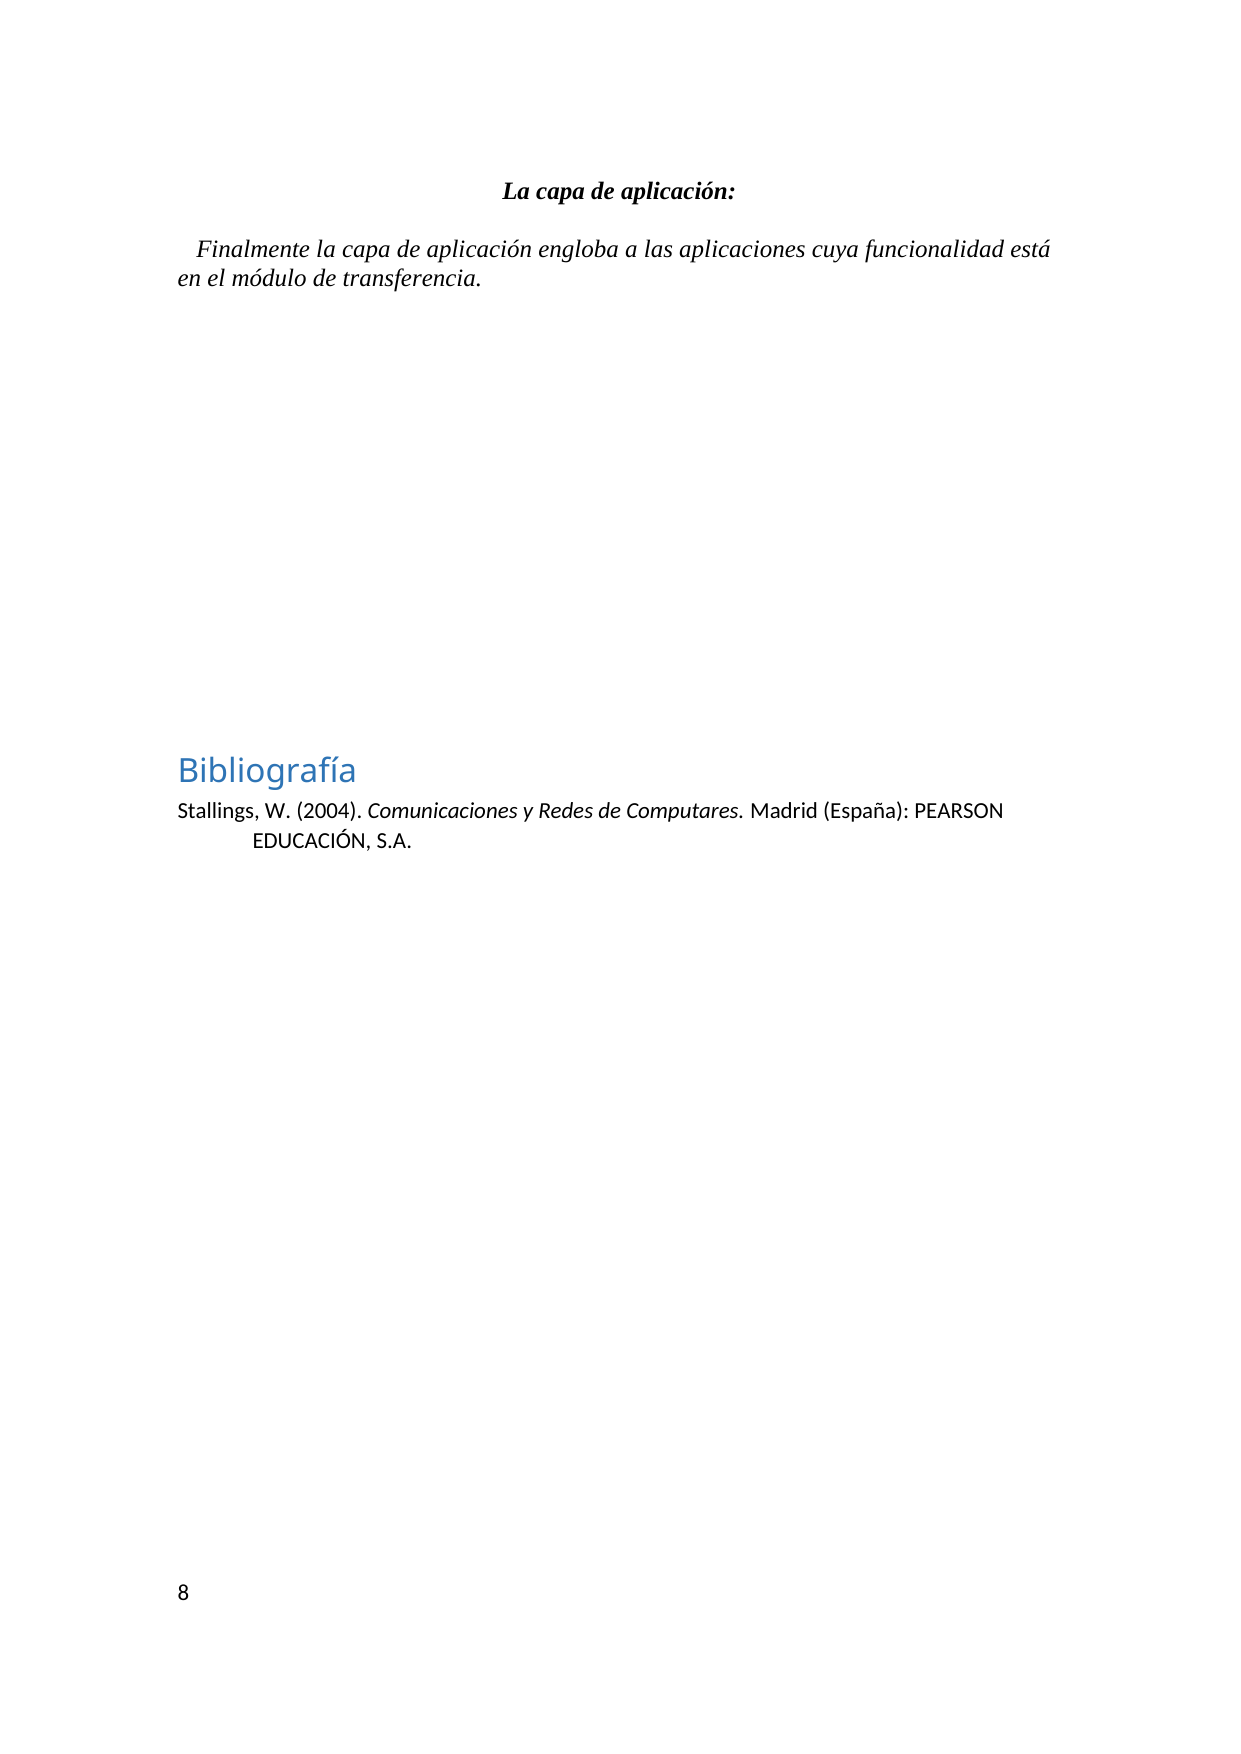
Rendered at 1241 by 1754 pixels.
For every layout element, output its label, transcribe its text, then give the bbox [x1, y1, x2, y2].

text Stallings, W. (2004). Comunicaciones y Redes de Computares. Madrid (España): PEARSON EDUCACIÓN, S.A. [177, 796, 1063, 854]
subtitle Bibliografía [177, 747, 1063, 792]
text Finalmente la capa de aplicación engloba a las aplicaciones cuya funcionalidad está en el módulo de transferencia. [177, 234, 1063, 291]
text La capa de aplicación: [177, 176, 1063, 205]
